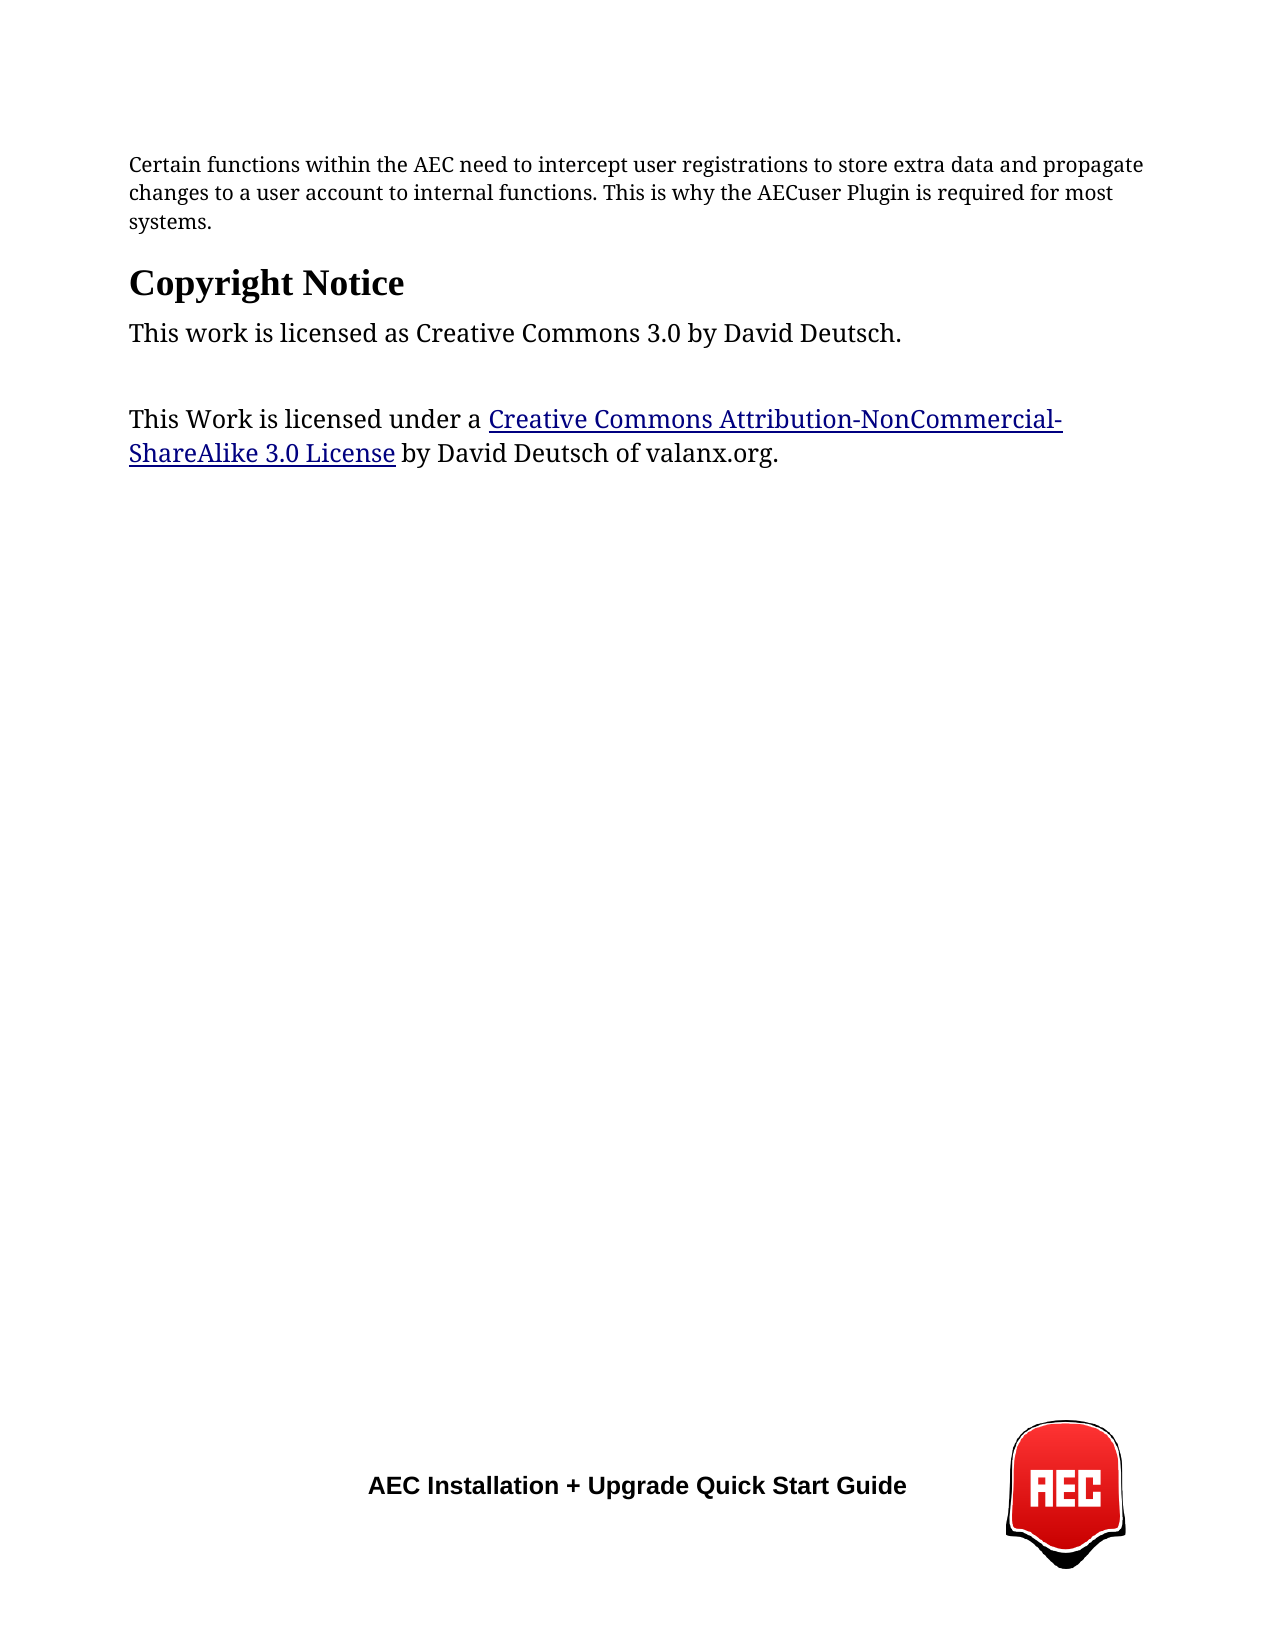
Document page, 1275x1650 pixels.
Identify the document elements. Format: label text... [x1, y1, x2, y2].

picture [1006, 1420, 1126, 1569]
text Certain functions within the AEC need to intercept user registrations to store extra data and propagate changes to a user account to internal functions. This is why the AECuser Plugin is required for most systems. [128, 150, 1147, 235]
subtitle Copyright Notice [128, 260, 1147, 303]
text This work is licensed as Creative Commons 3.0 by David Deutsch. [128, 316, 1147, 350]
text This Work is licensed under a Creative Commons Attribution-NonCommercial-ShareAlike 3.0 License by David Deutsch of valanx.org. [128, 362, 1147, 470]
